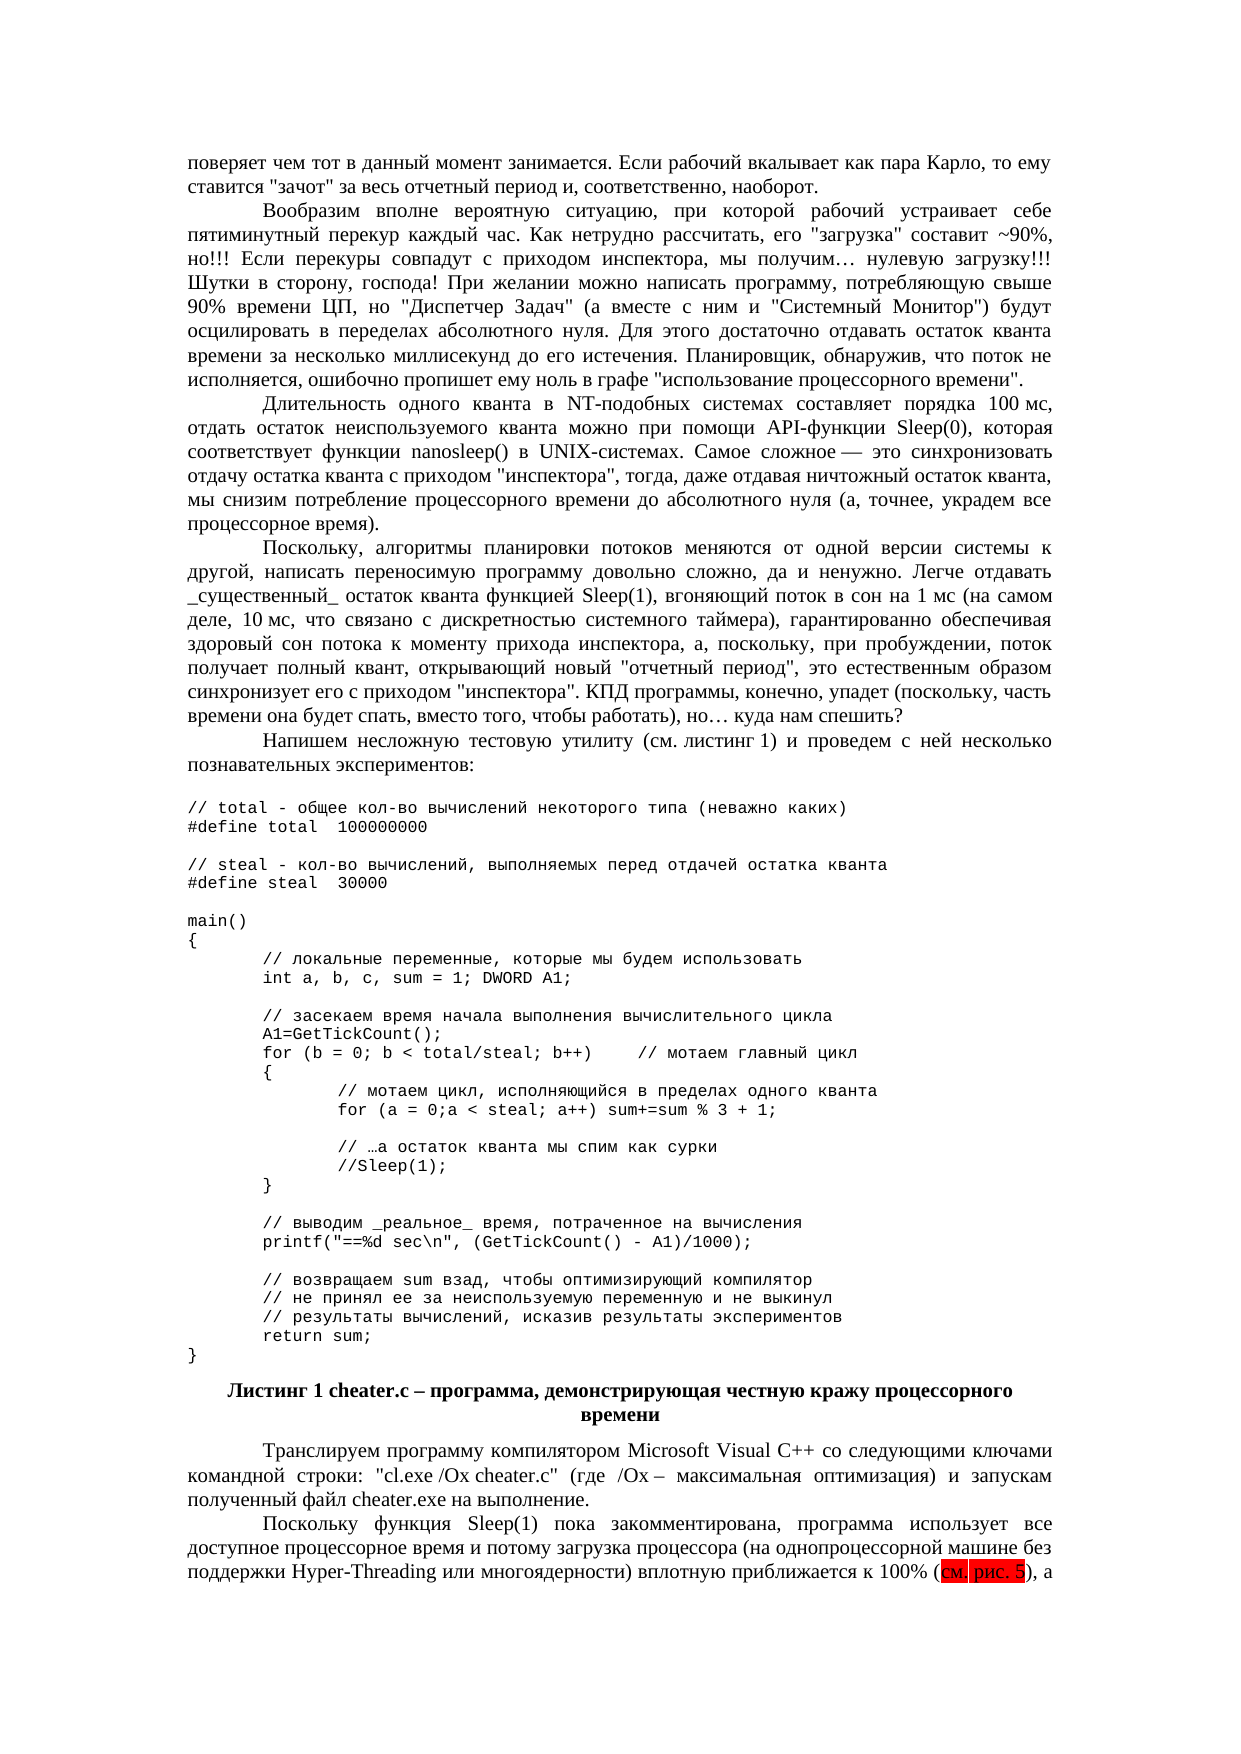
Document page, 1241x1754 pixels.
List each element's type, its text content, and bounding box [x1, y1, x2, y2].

text } [187, 1177, 1053, 1196]
text // локальные переменные, которые мы будем использовать [187, 951, 1053, 969]
text for (a = 0;a < steal; a++) sum+=sum % 3 + 1; [187, 1101, 1053, 1120]
text Транслируем программу компилятором Microsoft Visual C++ со следующими ключами командной строки: "cl.exe /Ox cheater.c" (где /Ox – максимальная оптимизация) и запускам полученный файл cheater.exe на выполнение. [187, 1438, 1053, 1511]
text // …а остаток кванта мы спим как сурки [187, 1139, 1053, 1158]
text Напишем несложную тестовую утилиту (см. листинг 1) и проведем с ней несколько познавательных экспериментов: [187, 727, 1053, 776]
text Вообразим вполне вероятную ситуацию, при которой рабочий устраивает себе пятиминутный перекур каждый час. Как нетрудно рассчитать, его "загрузка" составит ~90%, но!!! Если перекуры совпадут с приходом инспектора, мы получим… нулевую загрузку!!! Шутки в сторону, господа! При желании можно написать программу, потребляющую свыше 90% времени ЦП, но "Диспетчер Задач" (а вместе с ним и "Системный Монитор") будут осцилировать в переделах абсолютного нуля. Для этого достаточно отдавать остаток кванта времени за несколько миллисекунд до его истечения. Планировщик, обнаружив, что поток не исполняется, ошибочно пропишет ему ноль в графе "использование процессорного времени". [187, 198, 1053, 391]
text #define total 100000000 [187, 818, 1053, 837]
text // steal - кол-во вычислений, выполняемых перед отдачей остатка кванта [187, 856, 1053, 875]
text поверяет чем тот в данный момент занимается. Если рабочий вкалывает как пара Карло, то ему ставится "зачот" за весь отчетный период и, соответственно, наоборот. [187, 150, 1053, 198]
text // мотаем цикл, исполняющийся в пределах одного кванта [187, 1082, 1053, 1101]
text Поскольку, алгоритмы планировки потоков меняются от одной версии системы к другой, написать переносимую программу довольно сложно, да и ненужно. Легче отдавать _существенный_ остаток кванта функцией Sleep(1), вгоняющий поток в сон на 1 мс (на самом деле, 10 мс, что связано с дискретностью системного таймера), гарантированно обеспечивая здоровый сон потока к моменту прихода инспектора, а, поскольку, при пробуждении, поток получает полный квант, открывающий новый "отчетный период", это естественным образом синхронизует его с приходом "инспектора". КПД программы, конечно, упадет (поскольку, часть времени она будет спать, вместо того, чтобы работать), но… куда нам спешить? [187, 535, 1053, 727]
text Поскольку функция Sleep(1) пока закомментирована, программа использует все доступное процессорное время и потому загрузка процессора (на однопроцессорной машине без поддержки Hyper-Threading или многоядерности) вплотную приближается к 100% (см. рис. 5), а [187, 1511, 1053, 1583]
text // total - общее кол-во вычислений некоторого типа (неважно каких) [187, 800, 1053, 818]
text main() [187, 913, 1053, 932]
text //Sleep(1); [187, 1158, 1053, 1177]
text A1=GetTickCount(); [187, 1026, 1053, 1045]
text // засекаем время начала выполнения вычислительного цикла [187, 1007, 1053, 1026]
text #define steal 30000 [187, 875, 1053, 894]
text { [187, 932, 1053, 951]
text { [187, 1064, 1053, 1082]
text for (b = 0; b < total/steal; b++) // мотаем главный цикл [187, 1045, 1053, 1064]
text Листинг 1 cheater.c – программа, демонстрирующая честную кражу процессорного времени [187, 1378, 1053, 1426]
text // результаты вычислений, исказив результаты экспериментов [187, 1309, 1053, 1328]
text // возвращаем sum взад, чтобы оптимизирующий компилятор [187, 1271, 1053, 1290]
text // выводим _реальное_ время, потраченное на вычисления [187, 1214, 1053, 1233]
text printf("==%d sec\n", (GetTickCount() - A1)/1000); [187, 1233, 1053, 1252]
text Длительность одного кванта в NT-подобных системах составляет порядка 100 мс, отдать остаток неиспользуемого кванта можно при помощи API-функции Sleep(0), которая соответствует функции nanosleep() в UNIX-системах. Самое сложное — это синхронизовать отдачу остатка кванта с приходом "инспектора", тогда, даже отдавая ничтожный остаток кванта, мы снизим потребление процессорного времени до абсолютного нуля (а, точнее, украдем все процессорное время). [187, 391, 1053, 535]
text int a, b, c, sum = 1; DWORD A1; [187, 969, 1053, 988]
text } [187, 1346, 1053, 1365]
text return sum; [187, 1328, 1053, 1346]
text // не принял ее за неиспользуемую переменную и не выкинул [187, 1290, 1053, 1309]
